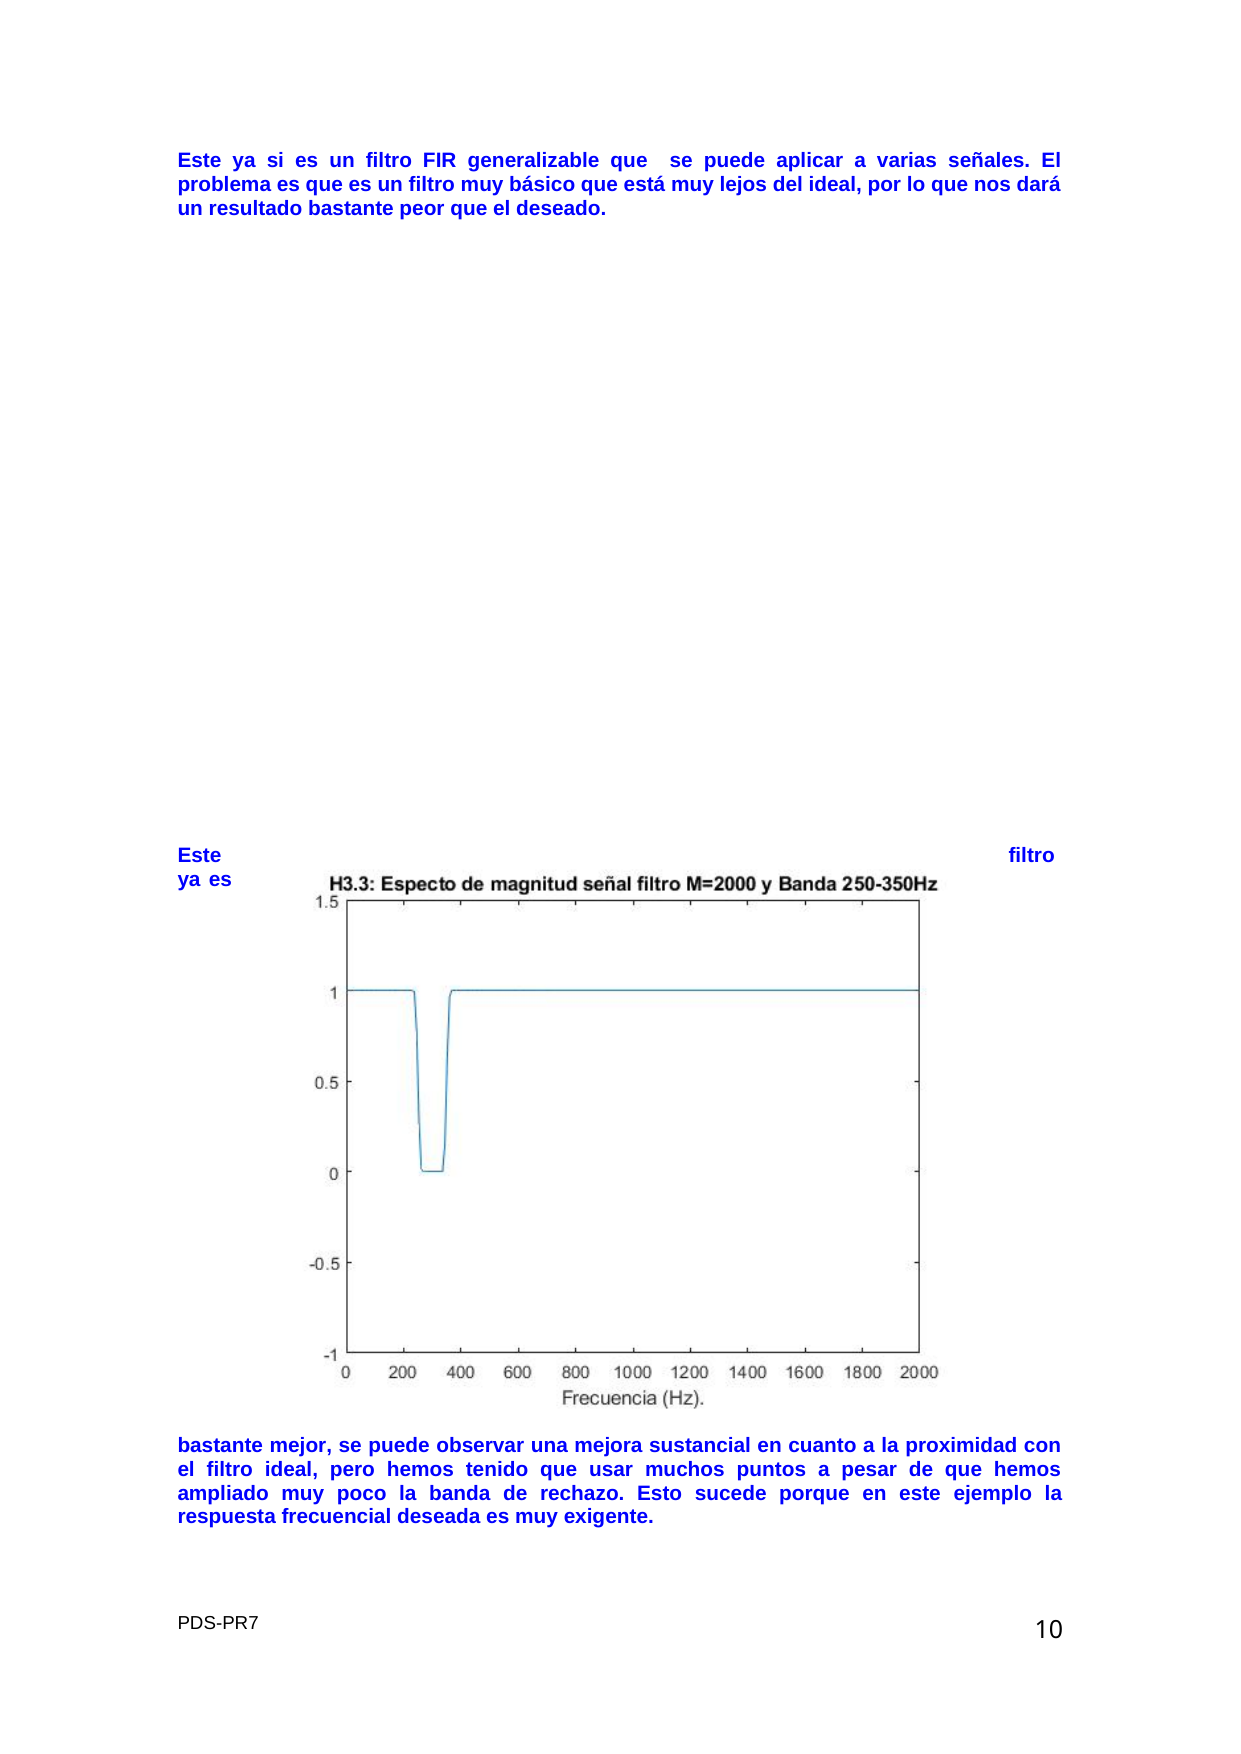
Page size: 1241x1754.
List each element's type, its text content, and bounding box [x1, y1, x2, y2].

subtitle Este ya si es un filtro FIR generalizable que se puede aplicar a varias señales. El problema es que es un filtro muy básico que está muy lejos del ideal, por lo que nos dará un resultado bastante peor que el deseado. [177, 148, 1063, 219]
subtitle Este filtro ya es bastante mejor, se puede observar una mejora sustancial en cuanto a la proximidad con el filtro ideal, pero hemos tenido que usar muchos puntos a pesar de que hemos ampliado muy poco la banda de rechazo. Esto sucede porque en este ejemplo la respuesta frecuencial deseada es muy exigente. [177, 842, 1063, 1528]
picture [250, 859, 990, 1414]
